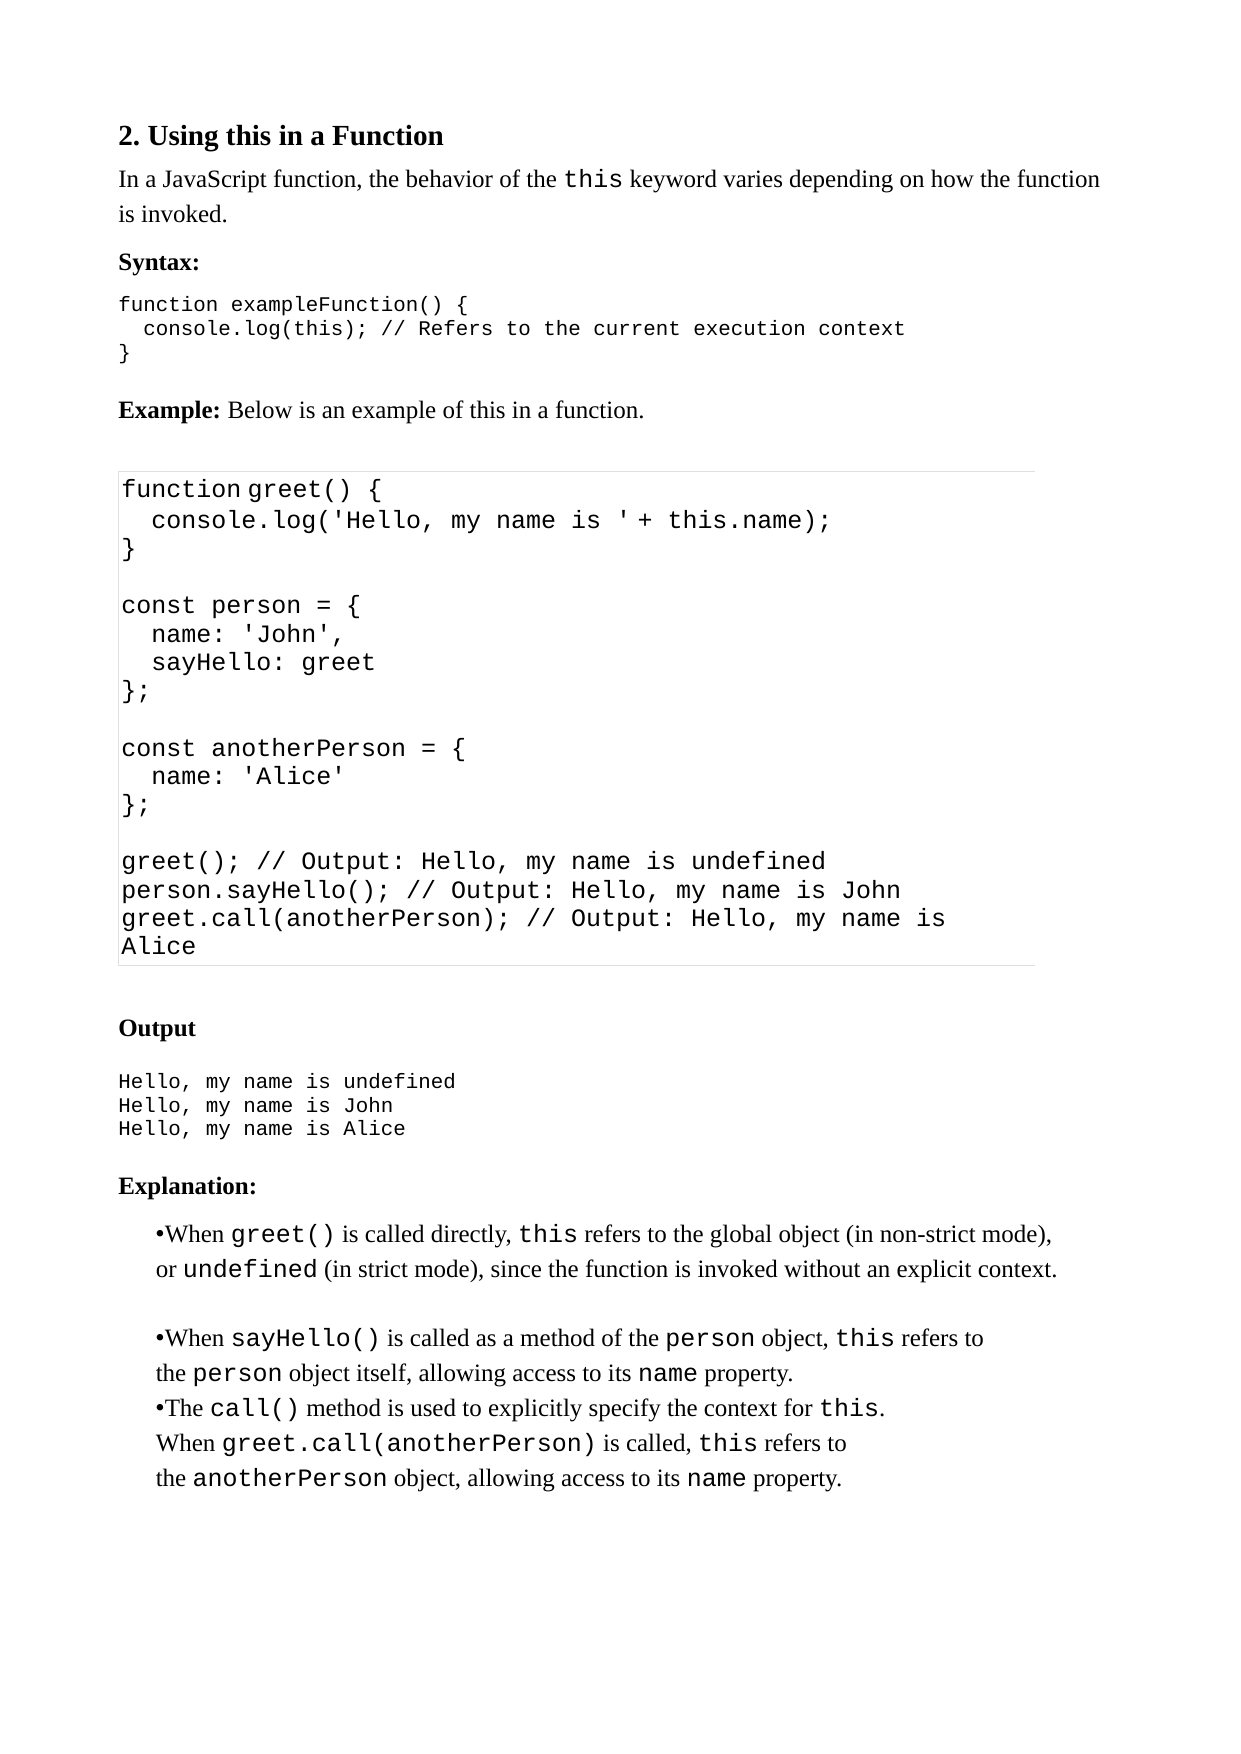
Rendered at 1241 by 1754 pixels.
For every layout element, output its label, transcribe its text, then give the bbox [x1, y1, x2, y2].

text Hello, my name is John [118, 1095, 1122, 1118]
text Explanation: [118, 1171, 1122, 1200]
text Example: Below is an example of this in a function. [118, 395, 1122, 424]
text } [118, 342, 1122, 365]
text Output [118, 1013, 1122, 1042]
text In a JavaScript function, the behavior of the this keyword varies depending on how the function is invoked. [118, 164, 1122, 228]
subtitle 2. Using this in a Function [118, 118, 1122, 152]
list The call() method is used to explicitly specify the context for this. When greet.call(anotherPerson) is called, this refers to the anotherPerson object, allowing access to its name property. [156, 1393, 1122, 1494]
text console.log(this); // Refers to the current execution context [118, 318, 1122, 342]
text Hello, my name is undefined [118, 1071, 1122, 1095]
text Syntax: [118, 247, 1122, 276]
text function exampleFunction() { [118, 294, 1122, 318]
table_header function greet() { console.log('Hello, my name is ' + this.name); } const person = { name: 'John', sayHello: greet }; const anotherPerson = { name: 'Alice' }; greet(); // Output: Hello, my name is undefined person.sayHello(); // Output: Hello, my name is John greet.call(anotherPerson); // Output: Hello, my name is Alice [119, 472, 1035, 965]
list When greet() is called directly, this refers to the global object (in non-strict mode), or undefined (in strict mode), since the function is invoked without an explicit context. [156, 1219, 1122, 1285]
list When sayHello() is called as a method of the person object, this refers to the person object itself, allowing access to its name property. [156, 1323, 1122, 1388]
text Hello, my name is Alice [118, 1118, 1122, 1142]
